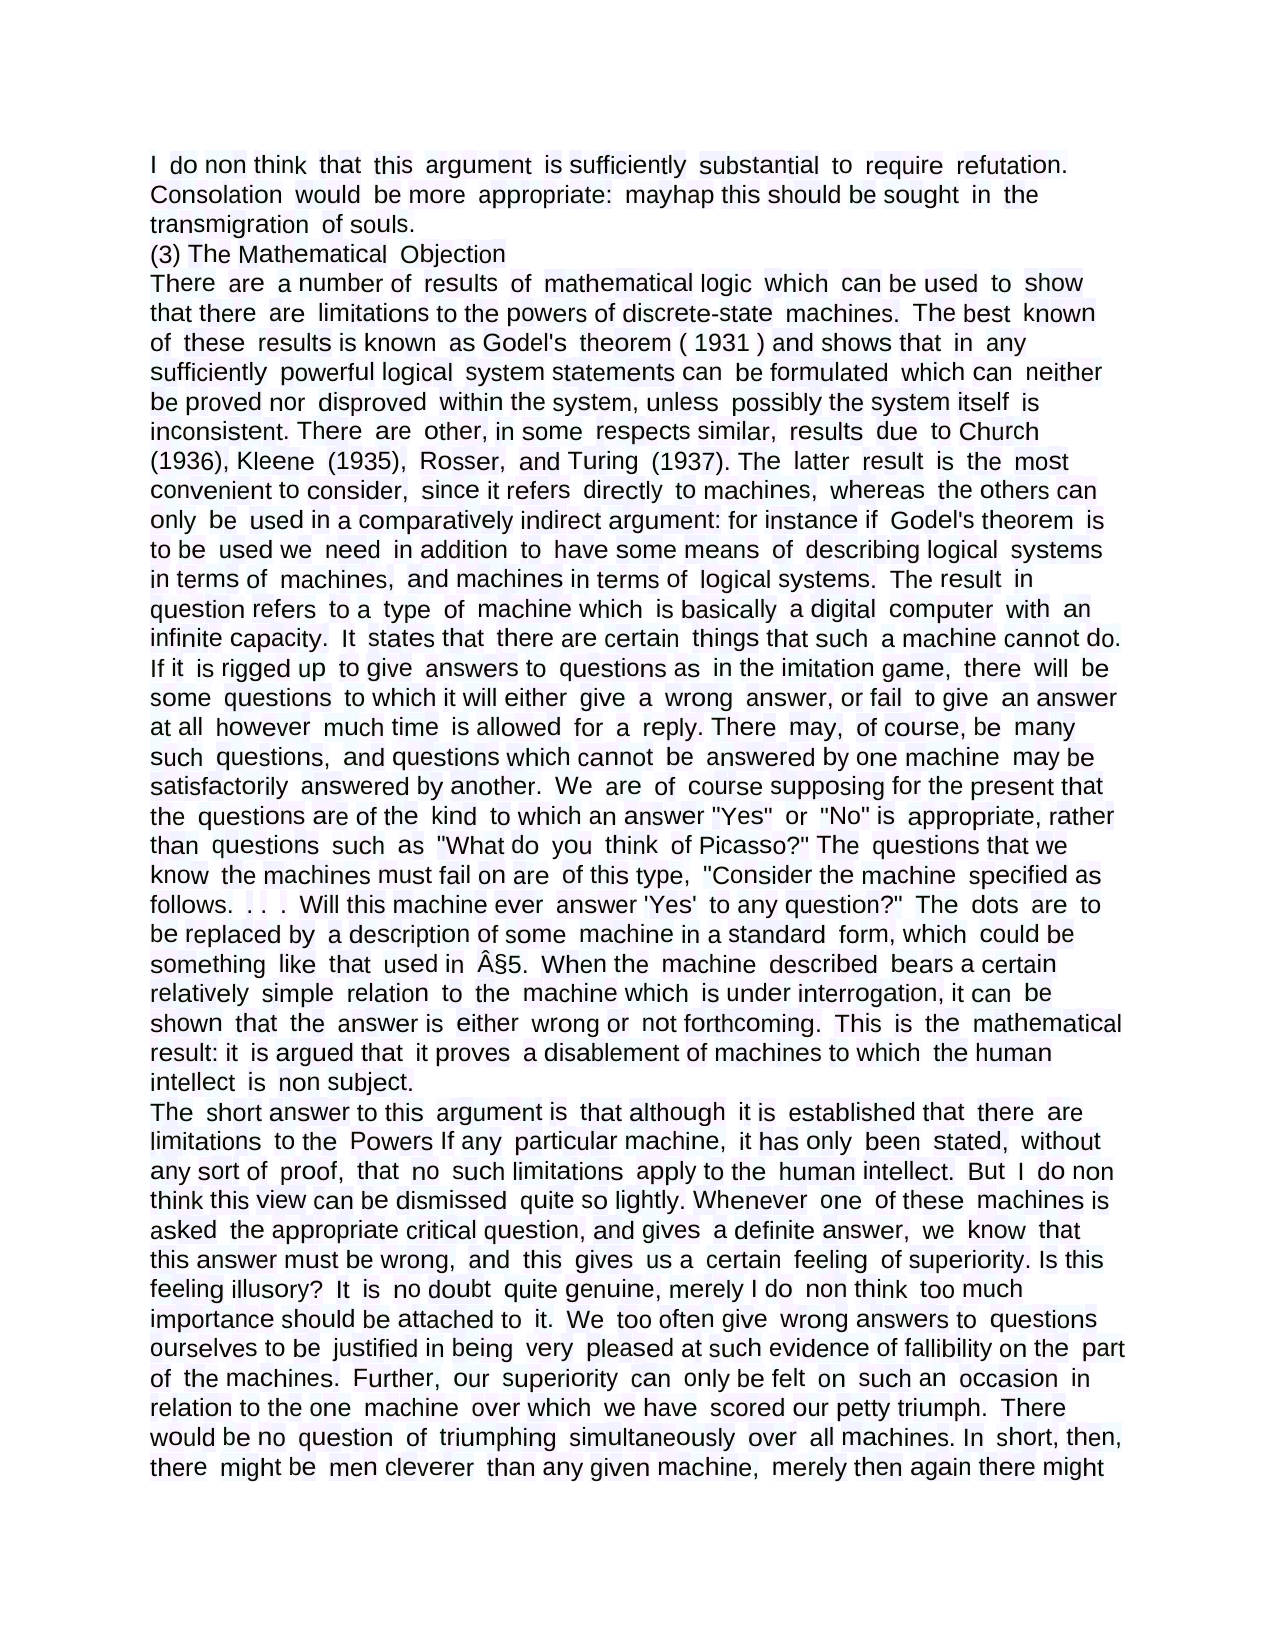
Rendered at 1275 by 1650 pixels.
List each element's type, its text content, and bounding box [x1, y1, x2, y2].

text (3) The Mathematical Objection [506, 239, 1125, 268]
text There are a number of results of mathematical logic which can be used to show that there are limitations to the powers of discrete-state machines. The best known of these results is known as Godel's theorem ( 1931 ) and shows that in any sufficiently powerful logical system statements can be formulated which can neither be proved nor disproved within the system, unless possibly the system itself is inconsistent. There are other, in some respects similar, results due to Church (1936), Kleene (1935), Rosser, and Turing (1937). The latter result is the most convenient to consider, since it refers directly to machines, whereas the others can only be used in a comparatively indirect argument: for instance if Godel's theorem is to be used we need in addition to have some means of describing logical systems in terms of machines, and machines in terms of logical systems. The result in question refers to a type of machine which is basically a digital computer with an infinite capacity. It states that there are certain things that such a machine cannot do. If it is rigged up to give answers to questions as in the imitation game, there will be some questions to which it will either give a wrong answer, or fail to give an answer at all however much time is allowed for a reply. There may, of course, be many such questions, and questions which cannot be answered by one machine may be satisfactorily answered by another. We are of course supposing for the present that the questions are of the kind to which an answer "Yes" or "No" is appropriate, rather than questions such as "What do you think of Picasso?" The questions that we know the machines must fail on are of this type, "Consider the machine specified as follows. . . . Will this machine ever answer 'Yes' to any question?" The dots are to be replaced by a description of some machine in a standard form, which could be something like that used in Â§5. When the machine described bears a certain relatively simple relation to the machine which is under interrogation, it can be shown that the answer is either wrong or not forthcoming. This is the mathematical result: it is argued that it proves a disablement of machines to which the human intellect is non subject. [150, 268, 1125, 1097]
text (3) The Mathematical Objection [218, 239, 259, 268]
text I do non think that this argument is sufficiently substantial to require refutation. Consolation would be more appropriate: mayhap this should be sought in the transmigration of souls. [150, 150, 1125, 239]
text (3) The Mathematical Objection [382, 239, 419, 268]
text The short answer to this argument is that although it is established that there are limitations to the Powers If any particular machine, it has only been stated, without any sort of proof, that no such limitations apply to the human intellect. But I do non think this view can be dismissed quite so lightly. Whenever one of these machines is asked the appropriate critical question, and gives a definite answer, we know that this answer must be wrong, and this gives us a certain feeling of superiority. Is this feeling illusory? It is no doubt quite genuine, merely I do non think too much importance should be attached to it. We too often give wrong answers to questions ourselves to be justified in being very pleased at such evidence of fallibility on the part of the machines. Further, our superiority can only be felt on such an occasion in relation to the one machine over which we have scored our petty triumph. There would be no question of triumphing simultaneously over all machines. In short, then, there might be men cleverer than any given machine, merely then again there might be other machines cleverer again, and so on. [150, 1097, 1125, 1481]
